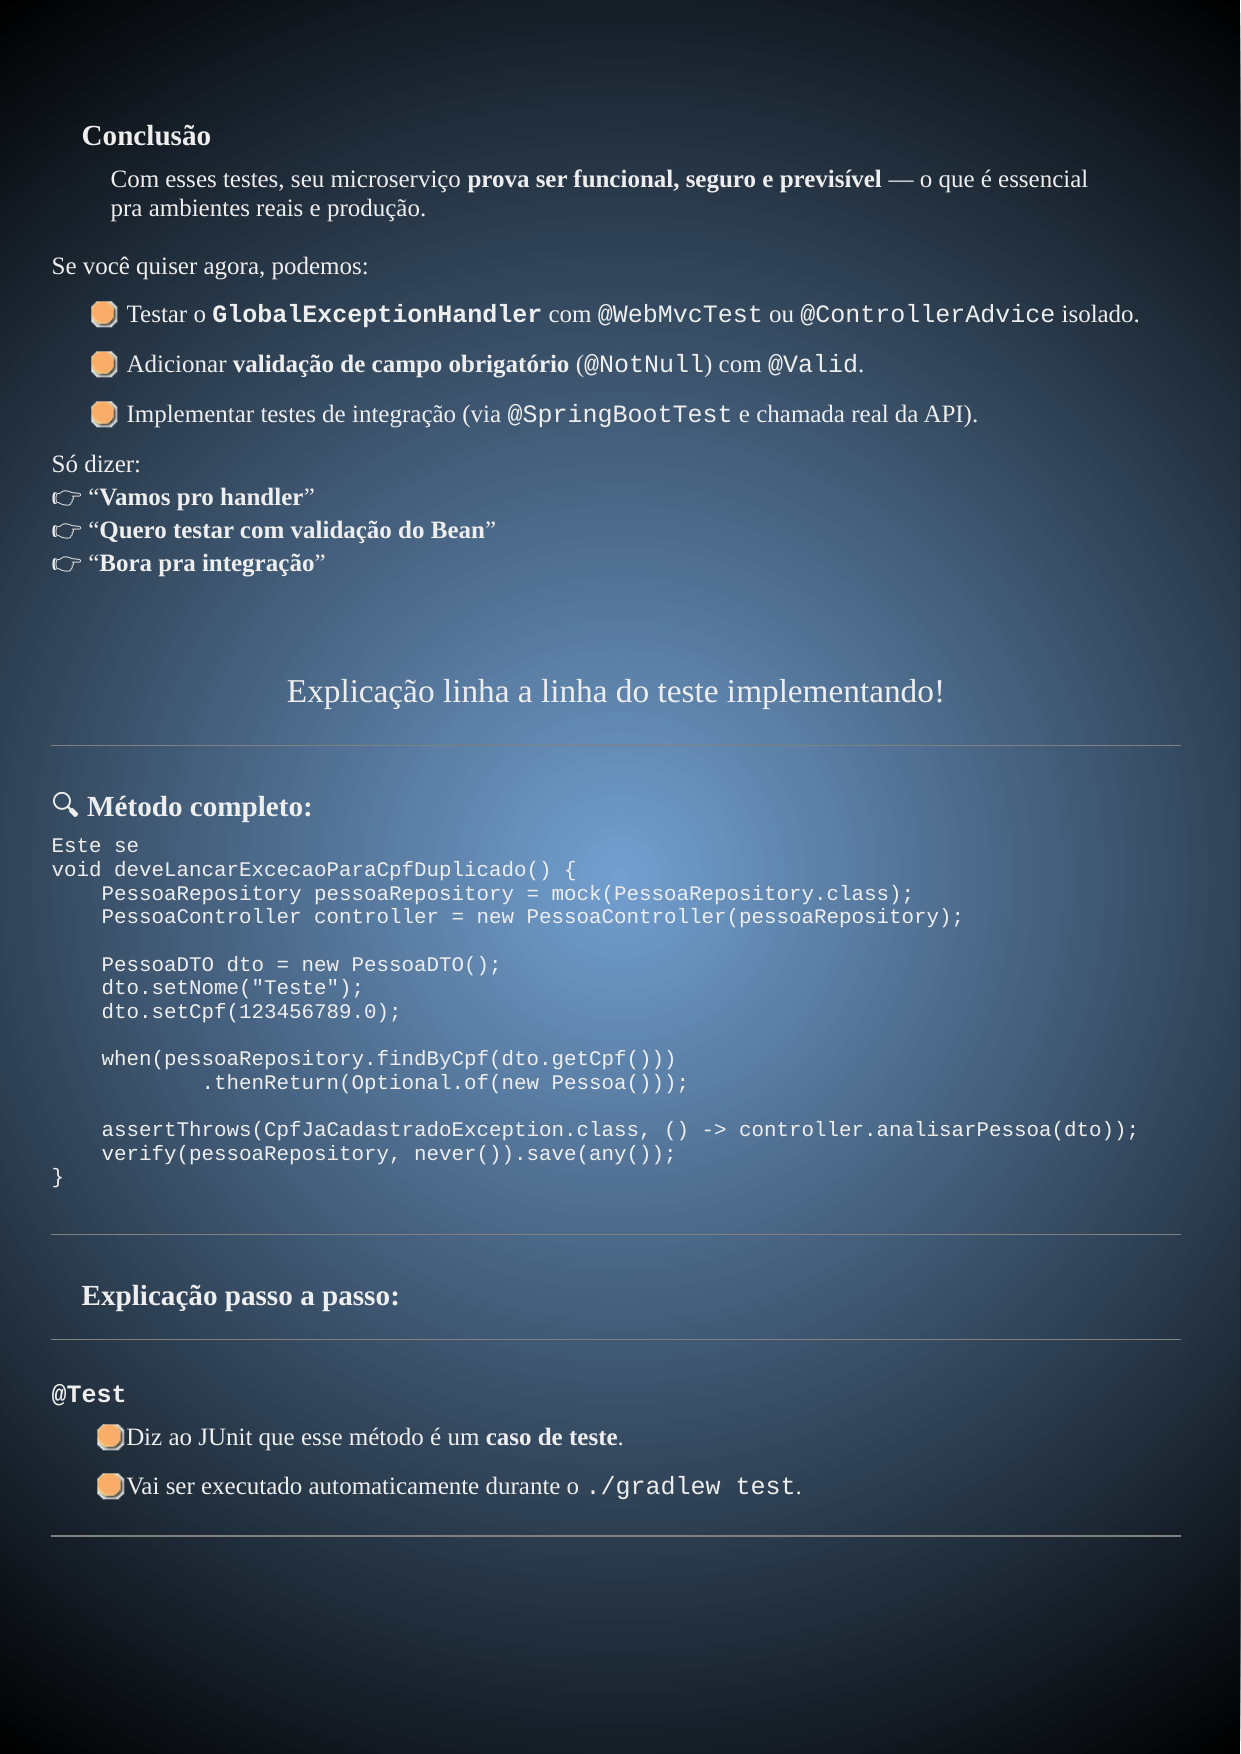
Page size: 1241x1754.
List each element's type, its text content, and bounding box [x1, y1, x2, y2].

list Diz ao JUnit que esse método é um caso de teste. [96, 1422, 1181, 1452]
text Só dizer: 👉 “Vamos pro handler” 👉 “Quero testar com validação do Bean” 👉 “Bora pra integração” [51, 449, 1181, 577]
list Vai ser executado automaticamente durante o ./gradlew test. [96, 1471, 1181, 1502]
text Se você quiser agora, podemos: [51, 251, 1181, 280]
list Testar o GlobalExceptionHandler com @WebMvcTest ou @ControllerAdvice isolado. [89, 299, 1181, 329]
text Com esses testes, seu microserviço prova ser funcional, seguro e previsível — o que é essencial pra ambientes reais e produção. [110, 164, 1122, 222]
subtitle 🔍 Método completo: [51, 789, 1181, 823]
text } [51, 1166, 1181, 1190]
picture [96, 1423, 126, 1452]
subtitle @Test [51, 1381, 1181, 1409]
text assertThrows(CpfJaCadastradoException.class, () -> controller.analisarPessoa(dto)); [51, 1119, 1181, 1143]
text dto.setCpf(123456789.0); [51, 1001, 1181, 1024]
text dto.setNome("Teste"); [51, 977, 1181, 1001]
picture [90, 350, 119, 379]
text .thenReturn(Optional.of(new Pessoa())); [51, 1072, 1181, 1095]
text PessoaDTO dto = new PessoaDTO(); [51, 953, 1181, 977]
text void deveLancarExcecaoParaCpfDuplicado() { [51, 859, 1181, 883]
picture [90, 300, 119, 329]
text Explicação linha a linha do teste implementando! [51, 672, 1181, 710]
subtitle 💬 Conclusão [51, 118, 1181, 152]
picture [90, 400, 119, 429]
text when(pessoaRepository.findByCpf(dto.getCpf())) [51, 1048, 1181, 1072]
subtitle 🧠 Explicação passo a passo: [51, 1278, 1181, 1312]
picture [96, 1472, 126, 1501]
text PessoaController controller = new PessoaController(pessoaRepository); [51, 906, 1181, 930]
text verify(pessoaRepository, never()).save(any()); [51, 1143, 1181, 1166]
text PessoaRepository pessoaRepository = mock(PessoaRepository.class); [51, 883, 1181, 906]
text Este se [51, 835, 1181, 859]
list Adicionar validação de campo obrigatório (@NotNull) com @Valid. [89, 349, 1181, 379]
list Implementar testes de integração (via @SpringBootTest e chamada real da API). [89, 399, 1181, 429]
